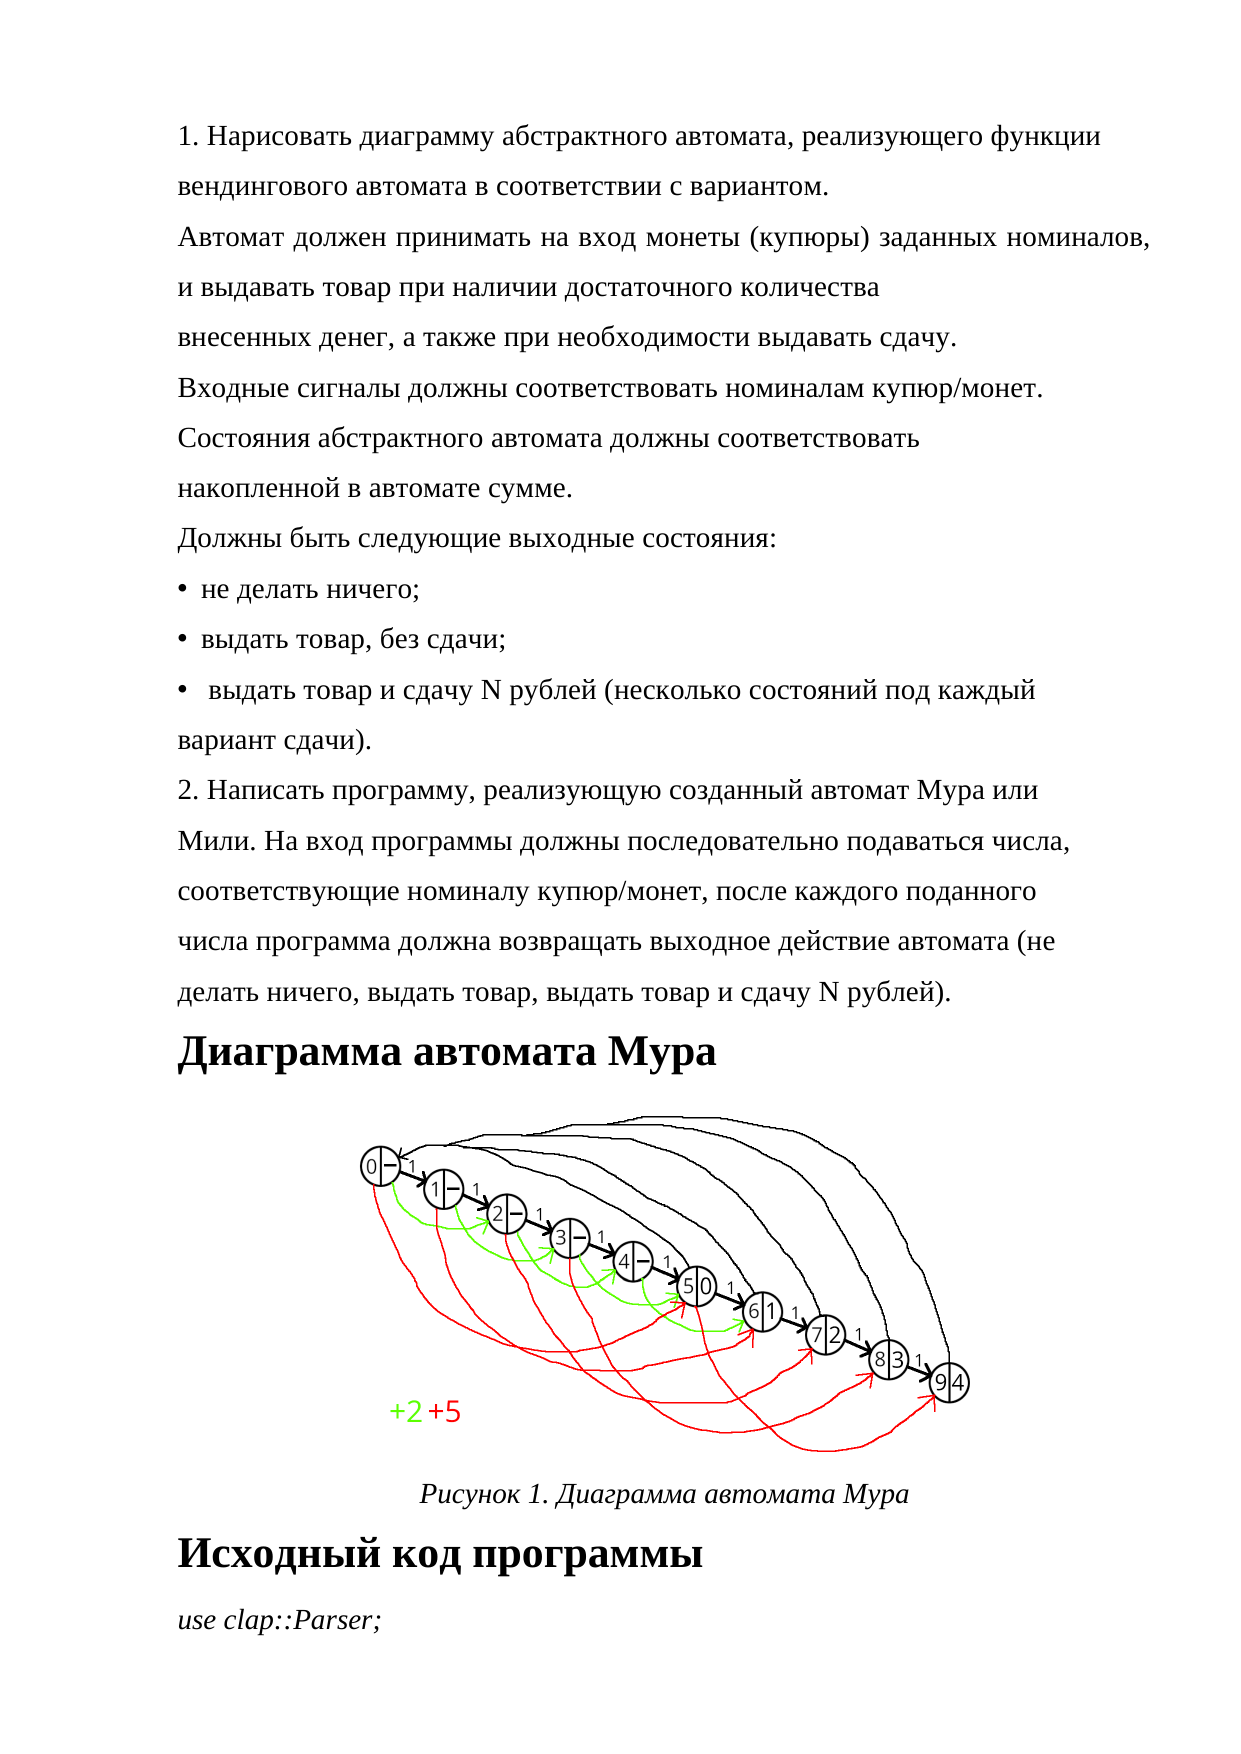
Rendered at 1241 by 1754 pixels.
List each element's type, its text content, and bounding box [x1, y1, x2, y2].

text соответствующие номиналу купюр/монет, после каждого поданного [177, 873, 1152, 907]
text делать ничего, выдать товар, выдать товар и сдачу N рублей). [177, 974, 1152, 1007]
list выдать товар, без сдачи; [177, 621, 1152, 655]
text внесенных денег, а также при необходимости выдавать сдачу. [177, 319, 1152, 353]
text Мили. На вход программы должны последовательно подаваться числа, [177, 823, 1152, 856]
text Входные сигналы должны соответствовать номиналам купюр/монет. [177, 370, 1152, 403]
text 1. Нарисовать диаграмму абстрактного автомата, реализующего функции [177, 118, 1152, 152]
text Рисунок 1. Диаграмма автомата Мура [177, 1477, 1152, 1510]
text 2. Написать программу, реализующую созданный автомат Мура или [177, 772, 1152, 806]
list выдать товар и сдачу N рублей (несколько состояний под каждый [177, 672, 1152, 705]
text Должны быть следующие выходные состояния: [177, 521, 1152, 554]
text вариант сдачи). [177, 722, 1152, 756]
text Состояния абстрактного автомата должны соответствовать [177, 420, 1152, 453]
text накопленной в автомате сумме. [177, 470, 1152, 504]
list не делать ничего; [177, 571, 1152, 604]
text числа программа должна возвращать выходное действие автомата (не [177, 923, 1152, 957]
picture [344, 1099, 985, 1460]
text вендингового автомата в соответствии с вариантом. [177, 168, 1152, 202]
text use clap::Parser; [177, 1602, 1152, 1636]
text Диаграмма автомата Мура [177, 1024, 1152, 1074]
text Автомат должен принимать на вход монеты (купюры) заданных номиналов, и выдавать товар при наличии достаточного количества [177, 219, 1152, 303]
text Исходный код программы [177, 1527, 1152, 1577]
